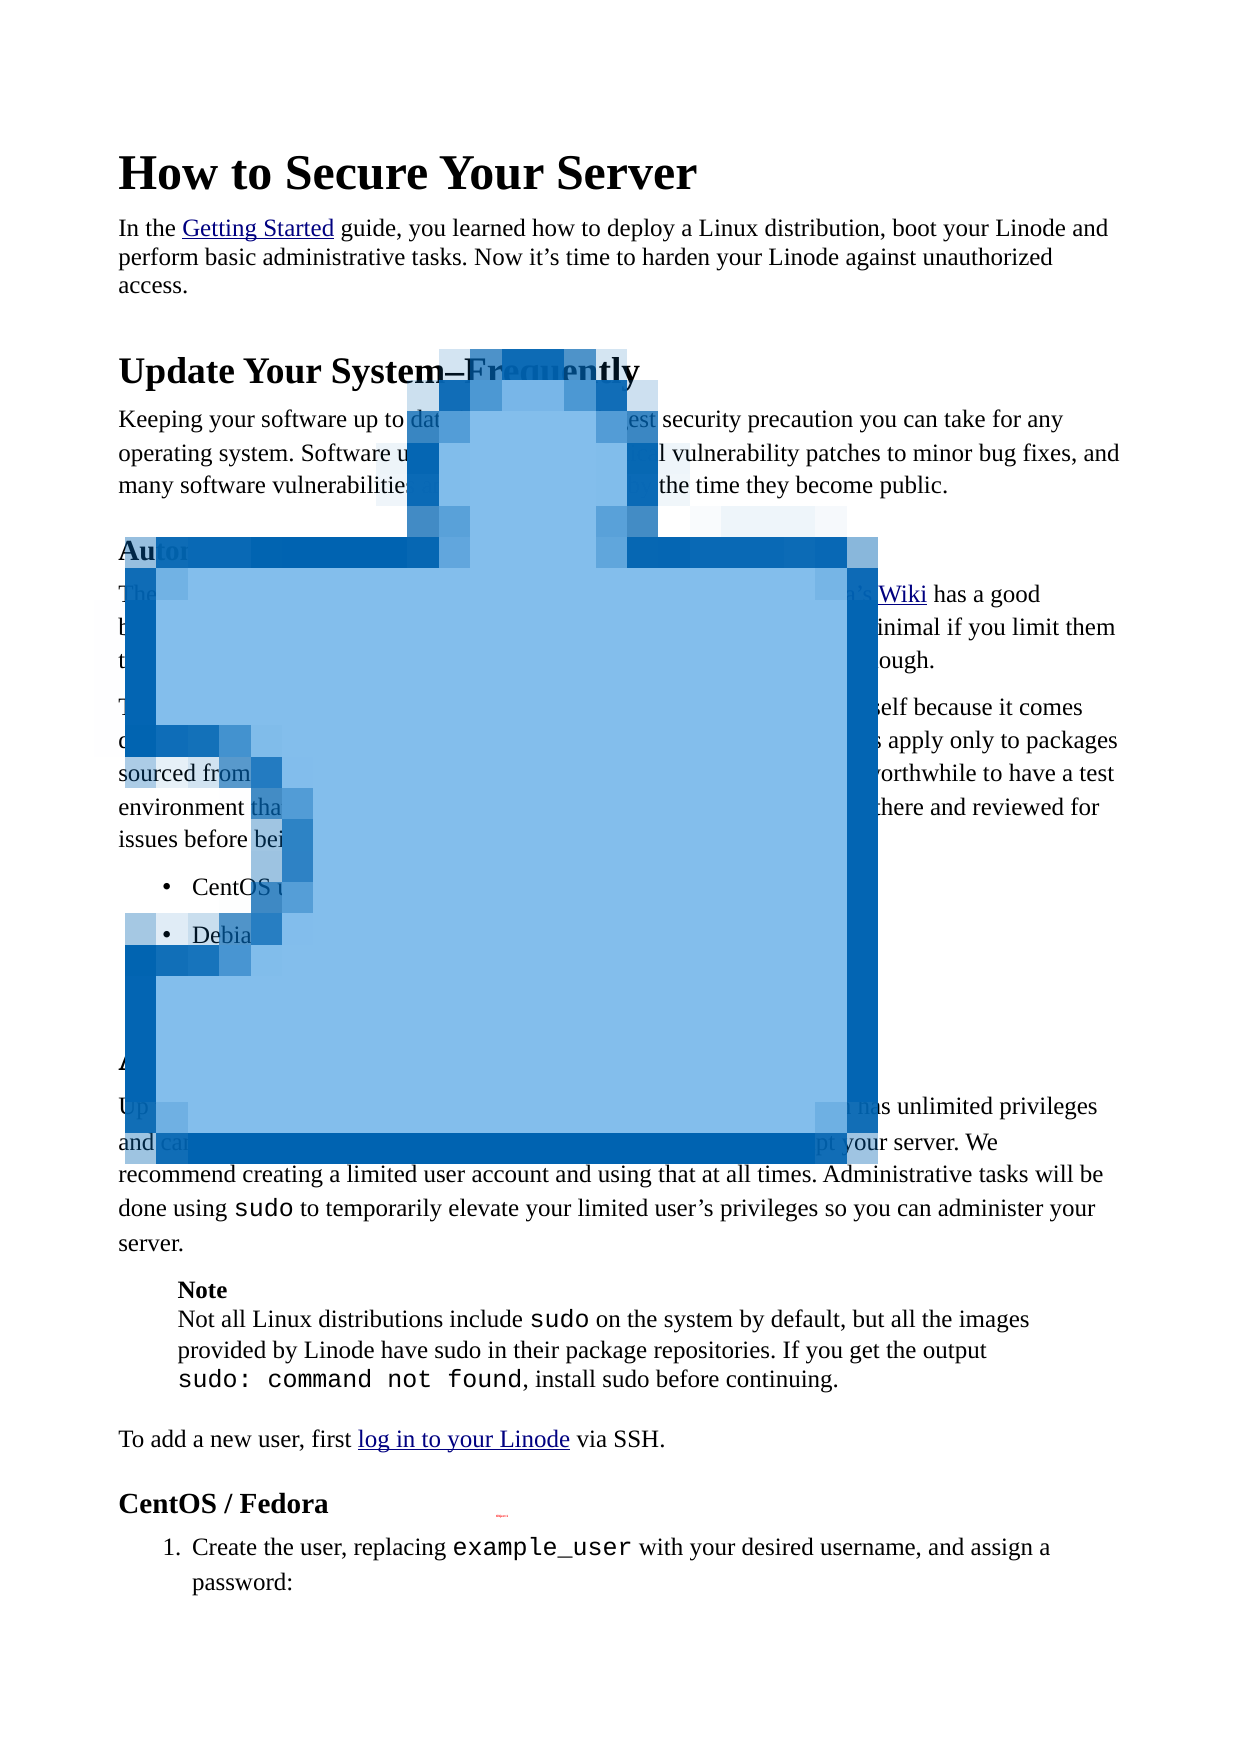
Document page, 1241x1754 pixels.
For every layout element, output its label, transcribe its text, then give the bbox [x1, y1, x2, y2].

list Debian and Ubuntu use unattended upgrades. [878, 920, 1122, 948]
subtitle Update Your System–Frequently [627, 349, 1122, 392]
subtitle How to Secure Your Server [118, 143, 1122, 201]
list Create the user, replacing example_user with your desired username, and assign a password: [162, 1532, 1122, 1596]
list CentOS uses yum-cron for automatic updates. [162, 872, 251, 901]
text There are arguments for and against automatic updates on servers. Fedora’s Wiki has a good breakdown of the pros and cons, but the risk of automatic updates will be minimal if you limit them to security updates. Not all package managers make that easy or possible, though. [878, 579, 1122, 674]
text Not all Linux distributions include sudo on the system by default, but all the images provided by Linode have sudo in their package repositories. If you get the output sudo: command not found, install sudo before continuing. [177, 1304, 1063, 1394]
list CentOS uses yum-cron for automatic updates. [878, 872, 1122, 901]
text The practicality of automatic updates is something you must judge for yourself because it comes down to what you do with your Linode. Bear in mind that automatic updates apply only to packages sourced from repositories, not self-compiled applications. You may find it worthwhile to have a test environment that replicates your production server. Updates can be applied there and reviewed for issues before being applied to the live environment. [878, 692, 1122, 853]
text In the Getting Started guide, you learned how to deploy a Linux distribution, boot your Linode and perform basic administrative tasks. Now it’s time to harden your Linode against unauthorized access. [118, 213, 1122, 299]
text Up to this point, you have accessed your Linode as the root user, which has unlimited privileges and can execute any command–even one that could accidentally disrupt your server. We recommend creating a limited user account and using that at all times. Administrative tasks will be done using sudo to temporarily elevate your limited user’s privileges so you can administer your server. [118, 1091, 1122, 1256]
subtitle Add a Limited User Account [878, 1036, 1122, 1079]
subtitle Automatic Security Updates [118, 533, 407, 559]
text Note [177, 1275, 1063, 1304]
subtitle CentOS / Fedora [118, 1486, 1122, 1520]
list Fedora uses dnf-automatic. [878, 967, 1122, 996]
subtitle Update Your System–Frequently [118, 349, 439, 392]
text To add a new user, first log in to your Linode via SSH. [118, 1424, 1122, 1453]
text The practicality of automatic updates is something you must judge for yourself because it comes down to what you do with your Linode. Bear in mind that automatic updates apply only to packages sourced from repositories, not self-compiled applications. You may find it worthwhile to have a test environment that replicates your production server. Updates can be applied there and reviewed for issues before being applied to the live environment. [118, 700, 251, 853]
text Keeping your software up to date is the single biggest security precaution you can take for any operating system. Software updates range from critical vulnerability patches to minor bug fixes, and many software vulnerabilities are actually patched by the time they become public. [118, 404, 407, 499]
subtitle Automatic Security Updates [847, 533, 1122, 566]
text Keeping your software up to date is the single biggest security precaution you can take for any operating system. Software updates range from critical vulnerability patches to minor bug fixes, and many software vulnerabilities are actually patched by the time they become public. [658, 404, 1122, 499]
